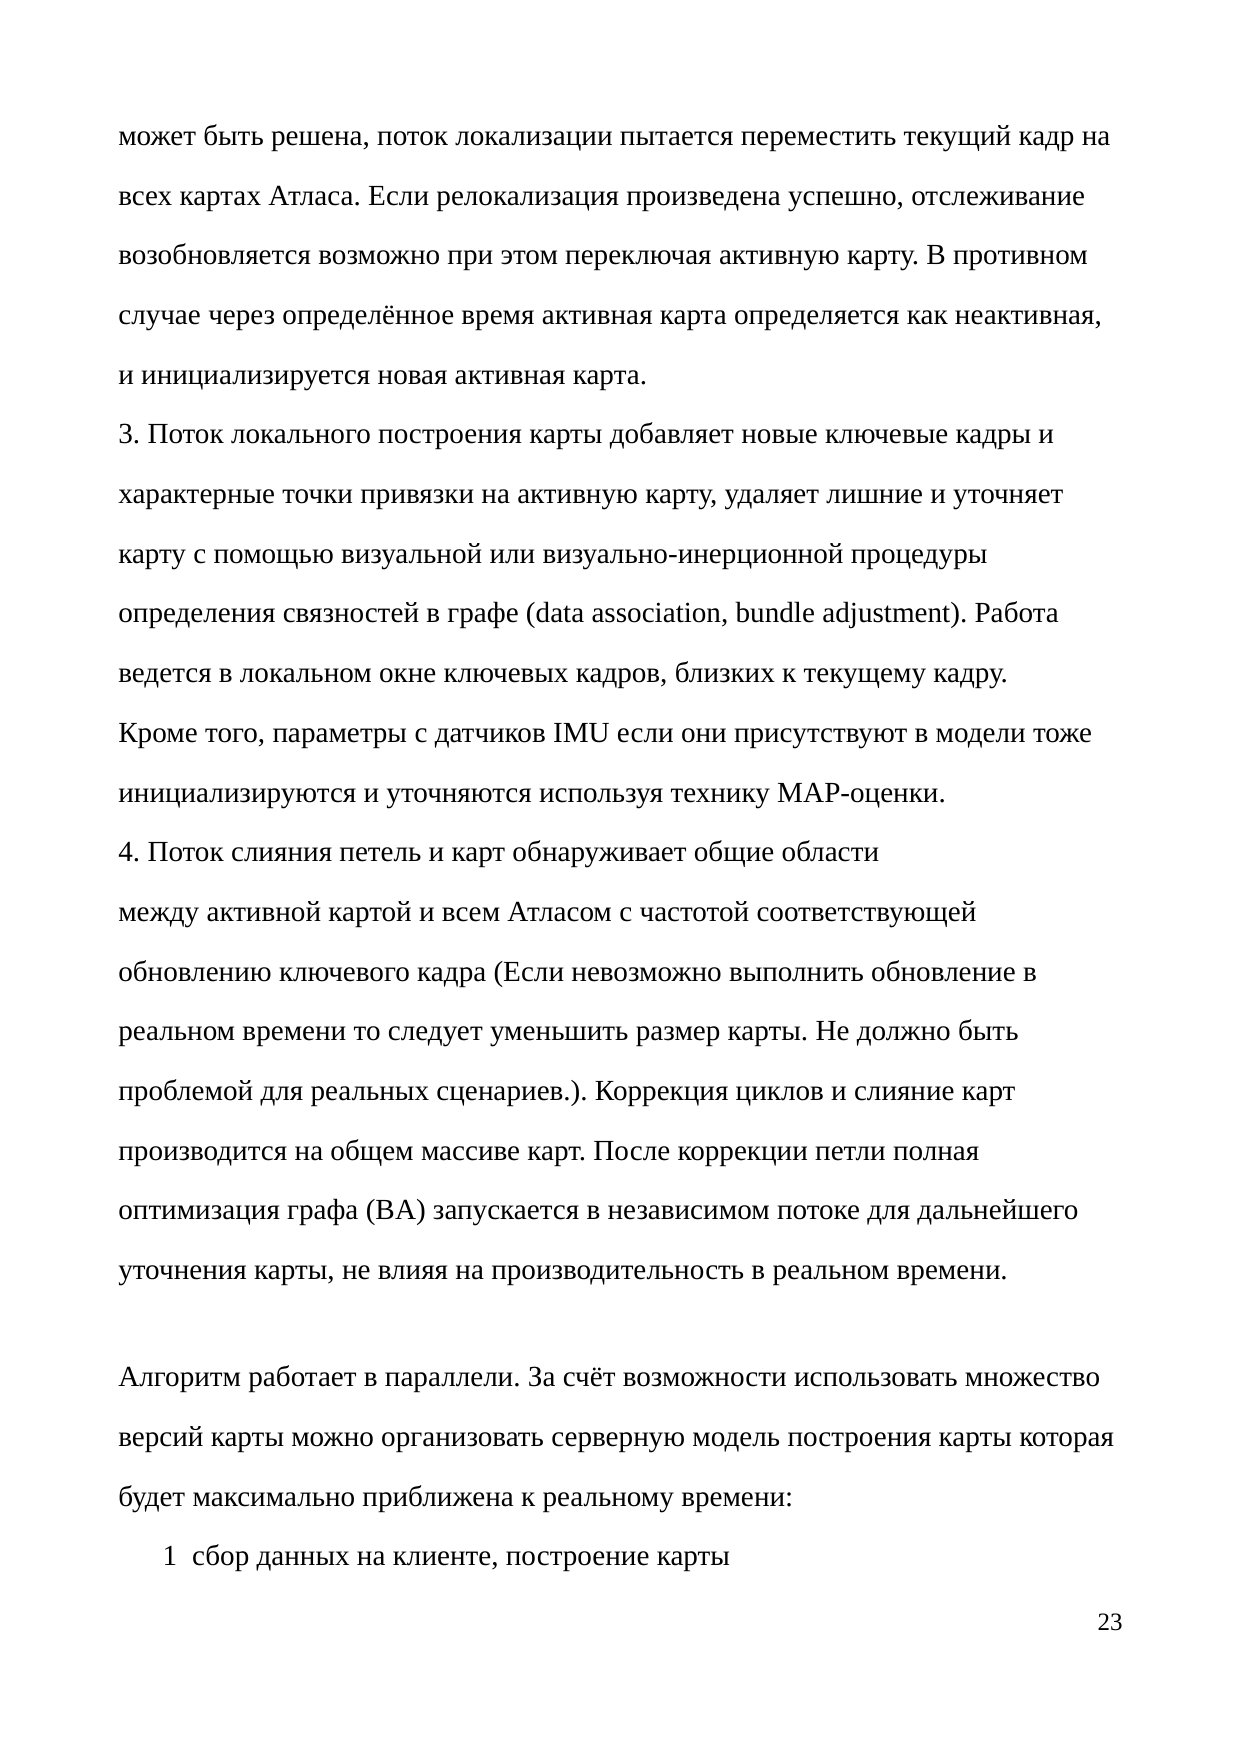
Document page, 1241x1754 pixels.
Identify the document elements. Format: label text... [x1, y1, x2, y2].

text 3. Поток локального построения карты добавляет новые ключевые кадры и характерные точки привязки на активную карту, удаляет лишние и уточняет [118, 417, 1122, 510]
list сбор данных на клиенте, построение карты [162, 1538, 1122, 1572]
text может быть решена, поток локализации пытается переместить текущий кадр на всех картах Атласа. Если релокализация произведена успешно, отслеживание возобновляется возможно при этом переключая активную карту. В противном случае через определённое время активная карта определяется как неактивная, и инициализируется новая активная карта. [118, 118, 1122, 390]
text Кроме того, параметры с датчиков IMU если они присутствуют в модели тоже инициализируются и уточняются используя технику MAP-оценки. [118, 715, 1122, 808]
text 4. Поток слияния петель и карт обнаруживает общие области [118, 834, 1122, 868]
text карту с помощью визуальной или визуально-инерционной процедуры определения связностей в графе (data association, bundle adjustment). Работа ведется в локальном окне ключевых кадров, близких к текущему кадру. [118, 536, 1122, 689]
text Алгоритм работает в параллели. За счёт возможности использовать множество версий карты можно организовать серверную модель построения карты которая будет максимально приближена к реальному времени: [118, 1359, 1122, 1512]
text между активной картой и всем Атласом с частотой соответствующей обновлению ключевого кадра (Если невозможно выполнить обновление в реальном времени то следует уменьшить размер карты. Не должно быть проблемой для реальных сценариев.). Коррекция циклов и слияние карт производится на общем массиве карт. После коррекции петли полная оптимизация графа (BA) запускается в независимом потоке для дальнейшего уточнения карты, не влияя на производительность в реальном времени. [118, 894, 1122, 1286]
